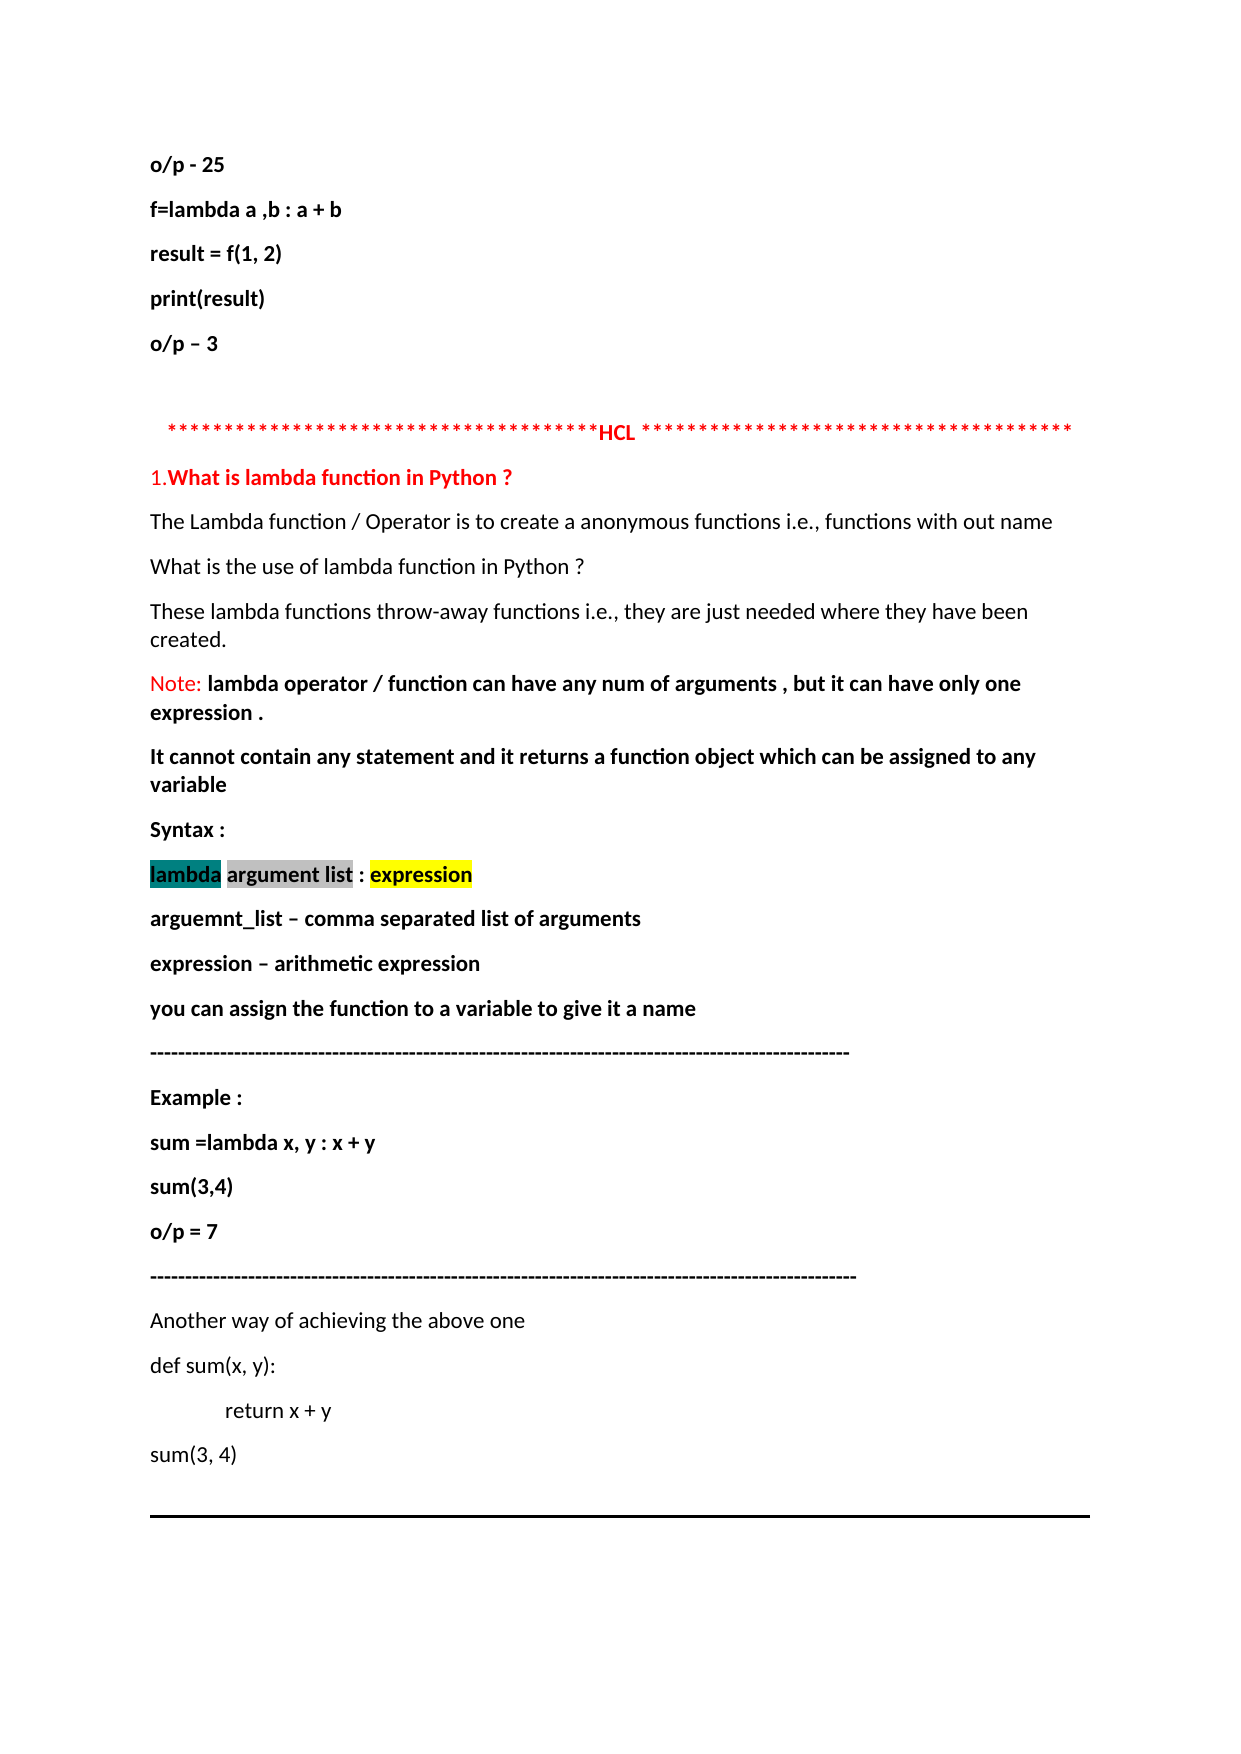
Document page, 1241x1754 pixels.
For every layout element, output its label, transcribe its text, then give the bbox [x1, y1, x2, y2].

text What is the use of lambda function in Python ? [150, 552, 1090, 580]
text Example : [150, 1083, 1090, 1111]
text Another way of achieving the above one [150, 1307, 1090, 1334]
text sum(3, 4) [150, 1441, 1090, 1469]
text arguemnt_list – comma separated list of arguments [150, 904, 1090, 932]
text Note: lambda operator / function can have any num of arguments , but it can have only one expression . [150, 669, 1090, 726]
text These lambda functions throw-away functions i.e., they are just needed where they have been created. [150, 597, 1090, 653]
text sum =lambda x, y : x + y [150, 1128, 1090, 1156]
text It cannot contain any statement and it returns a function object which can be assigned to any variable [150, 742, 1090, 798]
text lambda argument list : expression [150, 860, 1090, 888]
text def sum(x, y): [150, 1351, 1090, 1379]
text The Lambda function / Operator is to create a anonymous functions i.e., functions with out name [150, 507, 1090, 536]
text o/p = 7 [150, 1217, 1090, 1245]
text ---------------------------------------------------------------------------------------------------- [150, 1038, 1090, 1066]
text expression – arithmetic expression [150, 949, 1090, 977]
text you can assign the function to a variable to give it a name [150, 994, 1090, 1022]
text **************************************HCL ************************************** [150, 418, 1090, 446]
text return x + y [150, 1396, 1090, 1424]
text ----------------------------------------------------------------------------------------------------- [150, 1262, 1090, 1290]
text sum(3,4) [150, 1172, 1090, 1201]
text o/p – 3 [150, 329, 1090, 357]
text o/p - 25 [150, 150, 1090, 178]
text 1.What is lambda function in Python ? [150, 463, 1090, 491]
text f=lambda a ,b : a + b [150, 195, 1090, 223]
text print(result) [150, 284, 1090, 312]
text Syntax : [150, 815, 1090, 843]
text result = f(1, 2) [150, 239, 1090, 267]
